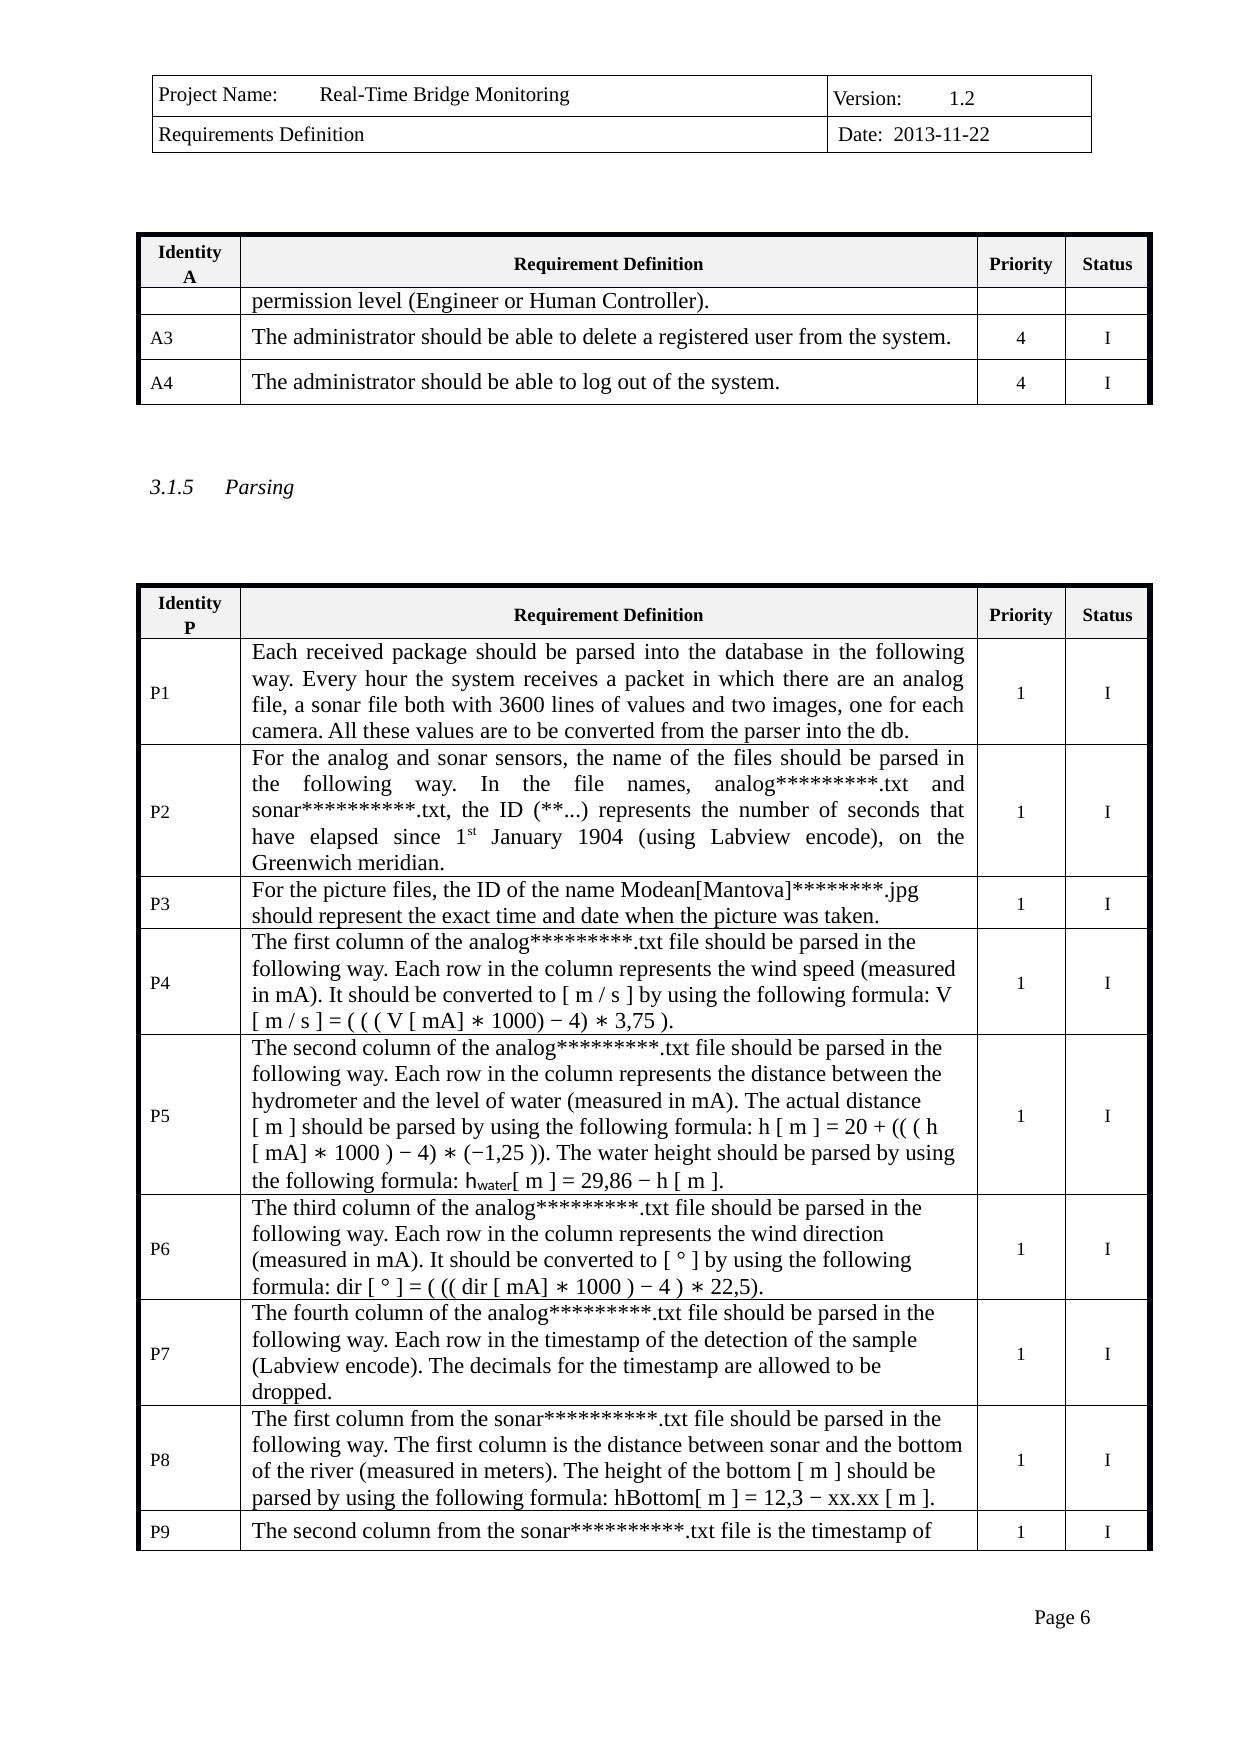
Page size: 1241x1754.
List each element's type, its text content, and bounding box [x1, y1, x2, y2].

table_cell The administrator should be able to delete a registered user from the system. [241, 315, 977, 358]
table_cell I [1066, 1195, 1147, 1299]
table_cell 1 [978, 1511, 1065, 1550]
table_cell The administrator should be able to log out of the system. [241, 360, 977, 403]
table_cell 1 [978, 639, 1065, 744]
table_cell 1 [978, 745, 1065, 876]
table_cell I [1066, 639, 1147, 744]
table_cell [1066, 288, 1147, 313]
table_cell For the picture files, the ID of the name Modean[Mantova]********.jpg should represent the exact time and date when the picture was taken. [241, 877, 977, 928]
table_cell P7 [141, 1300, 240, 1405]
table_cell The fourth column of the analog*********.txt file should be parsed in the following way. Each row in the timestamp of the detection of the sample (Labview encode). The decimals for the timestamp are allowed to be dropped. [241, 1300, 977, 1405]
table_cell I [1066, 929, 1147, 1034]
table_cell [978, 288, 1065, 313]
table_cell I [1066, 315, 1147, 358]
table_cell P9 [141, 1511, 240, 1550]
table_cell I [1066, 877, 1147, 928]
table_header Identity A [141, 237, 240, 287]
table_header Identity P [141, 588, 240, 638]
table_cell The first column of the analog*********.txt file should be parsed in the following way. Each row in the column represents the wind speed (measured in mA). It should be converted to [ m / s ] by using the following formula: V [ m / s ] = ( ( ( V [ mA] ∗ 1000) − 4) ∗ 3,75 ). [241, 929, 977, 1034]
table_cell I [1066, 1300, 1147, 1405]
table_cell The second column from the sonar**********.txt file is the timestamp of [241, 1511, 977, 1550]
table_header Requirement Definition [241, 588, 977, 638]
table_cell I [1066, 360, 1147, 403]
table_cell P5 [141, 1035, 240, 1194]
table_cell P3 [141, 877, 240, 928]
table_cell 1 [978, 1300, 1065, 1405]
table_header Priority [978, 237, 1065, 287]
table_cell 1 [978, 1406, 1065, 1510]
table_cell P2 [141, 745, 240, 876]
table_header Requirement Definition [241, 237, 977, 287]
table_cell For the analog and sonar sensors, the name of the files should be parsed in the following way. In the file names, analog*********.txt and sonar**********.txt, the ID (**...) represents the number of seconds that have elapsed since 1st January 1904 (using Labview encode), on the Greenwich meridian. [241, 745, 977, 876]
table_cell 4 [978, 315, 1065, 358]
table_cell P4 [141, 929, 240, 1034]
table_cell I [1066, 1035, 1147, 1194]
table_header Status [1066, 588, 1147, 638]
table_cell The first column from the sonar**********.txt file should be parsed in the following way. The first column is the distance between sonar and the bottom of the river (measured in meters). The height of the bottom [ m ] should be parsed by using the following formula: hBottom[ m ] = 12,3 − xx.xx [ m ]. [241, 1406, 977, 1510]
table_cell I [1066, 1406, 1147, 1510]
table_cell A3 [141, 315, 240, 358]
table_cell P6 [141, 1195, 240, 1299]
table_header Priority [978, 588, 1065, 638]
table_cell Each received package should be parsed into the database in the following way. Every hour the system receives a packet in which there are an analog file, a sonar file both with 3600 lines of values and two images, one for each camera. All these values are to be converted from the parser into the db. [241, 639, 977, 744]
table_cell P1 [141, 639, 240, 744]
table_cell 1 [978, 929, 1065, 1034]
table_header Status [1066, 237, 1147, 287]
table_cell 1 [978, 1195, 1065, 1299]
table_cell The third column of the analog*********.txt file should be parsed in the following way. Each row in the column represents the wind direction (measured in mA). It should be converted to [ ° ] by using the following formula: dir [ ° ] = ( (( dir [ mA] ∗ 1000 ) − 4 ) ∗ 22,5). [241, 1195, 977, 1299]
table_cell permission level (Engineer or Human Controller). [241, 288, 977, 313]
table_cell I [1066, 745, 1147, 876]
table_cell 4 [978, 360, 1065, 403]
table_cell P8 [141, 1406, 240, 1510]
table_cell A4 [141, 360, 240, 403]
table_cell 1 [978, 1035, 1065, 1194]
table_cell The second column of the analog*********.txt file should be parsed in the following way. Each row in the column represents the distance between the hydrometer and the level of water (measured in mA). The actual distance [ m ] should be parsed by using the following formula: h [ m ] = 20 + (( ( h [ mA] ∗ 1000 ) − 4) ∗ (−1,25 )). The water height should be parsed by using the following formula: hwater[ m ] = 29,86 − h [ m ]. [241, 1035, 977, 1194]
table_cell I [1066, 1511, 1147, 1550]
subtitle Parsing [150, 474, 1090, 499]
table_cell [141, 288, 240, 313]
table_cell 1 [978, 877, 1065, 928]
